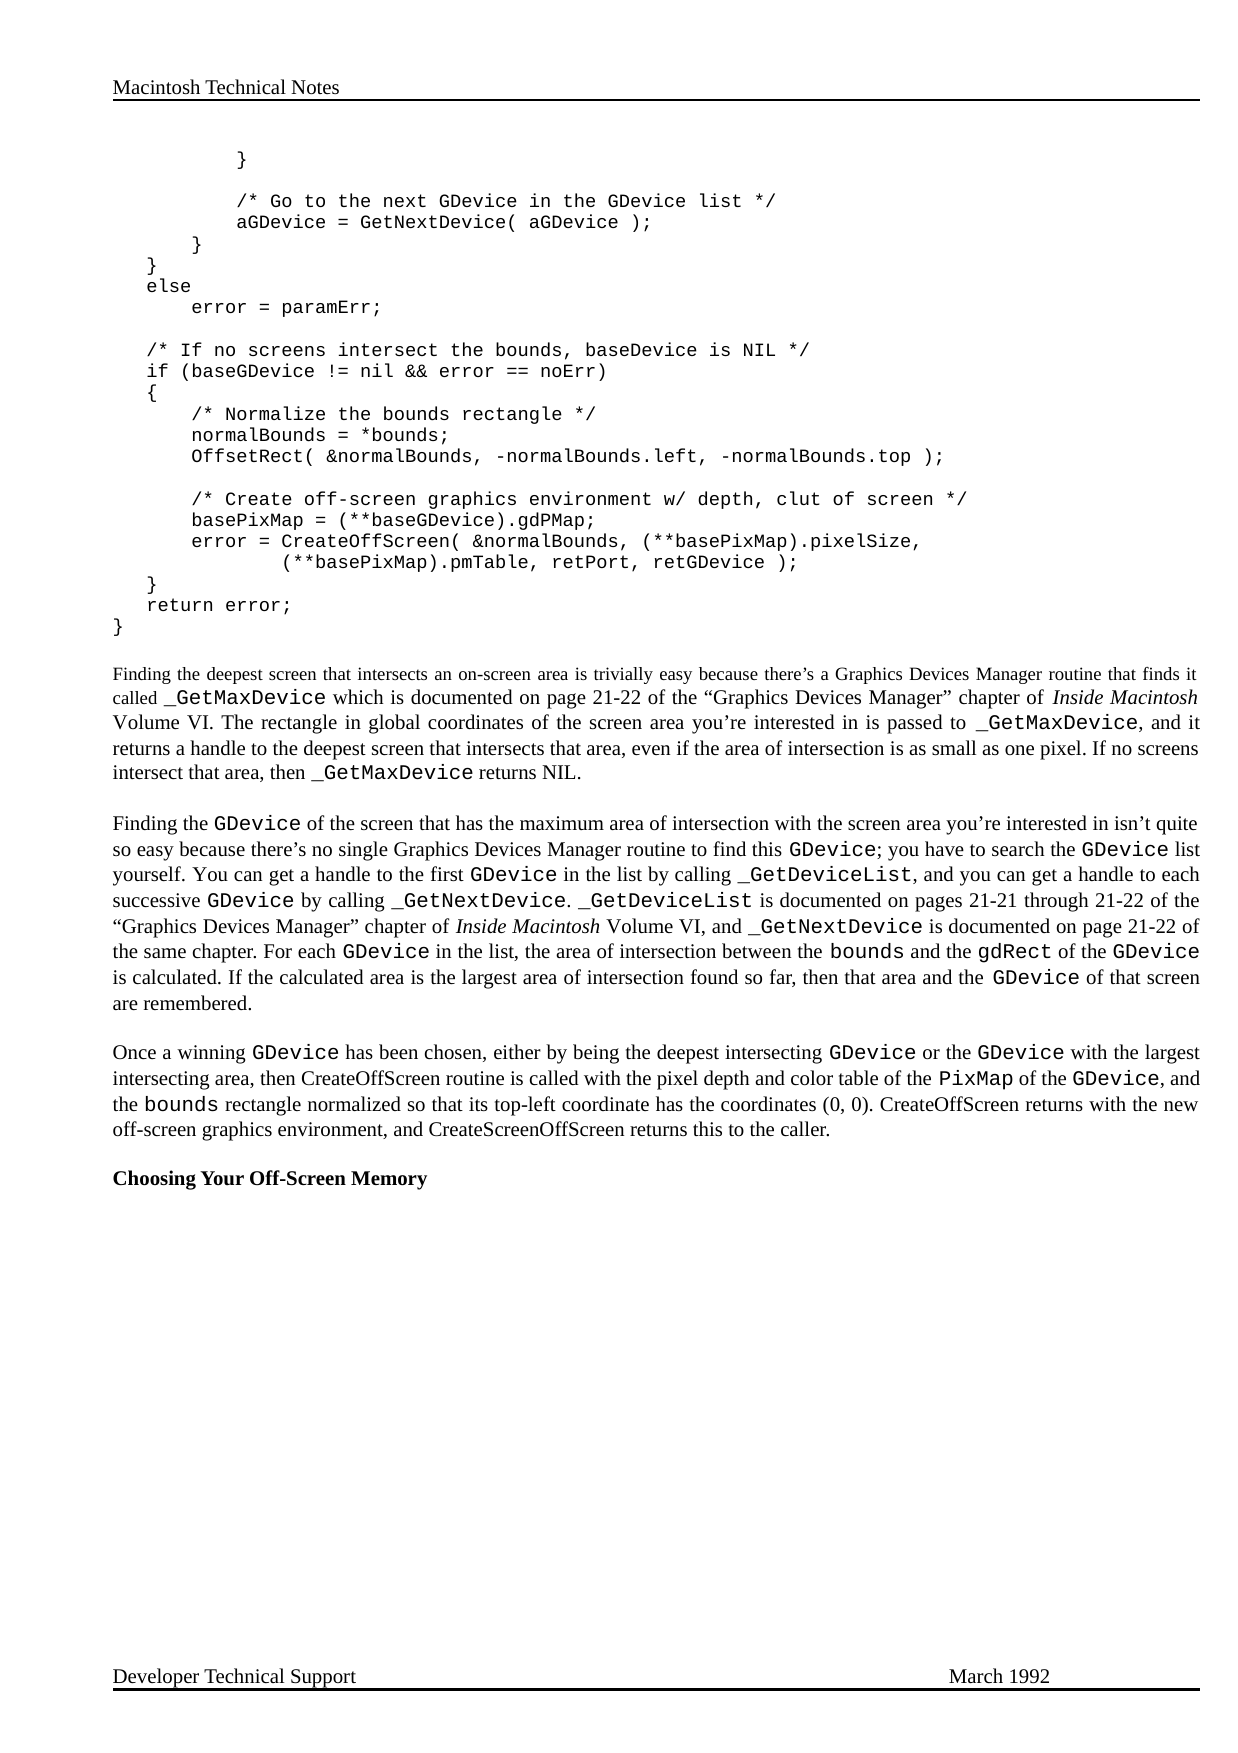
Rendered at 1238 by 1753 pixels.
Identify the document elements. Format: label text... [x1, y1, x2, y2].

text Finding the deepest screen that intersects an on-screen area is trivially easy because there’s a Graphics Devices Manager routine that finds it called _GetMaxDevice which is documented on page 21-22 of the “Graphics Devices Manager” chapter of Inside Macintosh Volume VI. The rectangle in global coordinates of the screen area you’re interested in is passed to _GetMaxDevice, and it returns a handle to the deepest screen that intersects that area, even if the area of intersection is as small as one pixel. If no screens intersect that area, then _GetMaxDevice returns NIL. [112, 663, 1200, 786]
text error = CreateOffScreen( &normalBounds, (**basePixMap).pixelSize, [112, 532, 1200, 553]
text Finding the GDevice of the screen that has the maximum area of intersection with the screen area you’re interested in isn’t quite so easy because there’s no single Graphics Devices Manager routine to find this GDevice; you have to search the GDevice list yourself. You can get a handle to the first GDevice in the list by calling _GetDeviceList, and you can get a handle to each successive GDevice by calling _GetNextDevice. _GetDeviceList is documented on pages 21-21 through 21-22 of the “Graphics Devices Manager” chapter of Inside Macintosh Volume VI, and _GetNextDevice is documented on page 21-22 of the same chapter. For each GDevice in the list, the area of intersection between the bounds and the gdRect of the GDevice is calculated. If the calculated area is the largest area of intersection found so far, then that area and the GDevice of that screen are remembered. [112, 811, 1200, 1015]
text OffsetRect( &normalBounds, -normalBounds.left, -normalBounds.top ); [112, 447, 1200, 468]
text } [112, 574, 1200, 596]
text /* Go to the next GDevice in the GDevice list */ [112, 192, 1200, 213]
text /* Create off-screen graphics environment w/ depth, clut of screen */ [112, 489, 1200, 511]
text /* If no screens intersect the bounds, baseDevice is NIL */ [112, 341, 1200, 362]
text } [112, 234, 1200, 256]
text /* Normalize the bounds rectangle */ [112, 404, 1200, 426]
text } [112, 149, 1200, 171]
text Once a winning GDevice has been chosen, either by being the deepest intersecting GDevice or the GDevice with the largest intersecting area, then CreateOffScreen routine is called with the pixel depth and color table of the PixMap of the GDevice, and the bounds rectangle normalized so that its top-left coordinate has the coordinates (0, 0). CreateOffScreen returns with the new off-screen graphics environment, and CreateScreenOffScreen returns this to the caller. [112, 1040, 1200, 1141]
text { [112, 383, 1200, 404]
text basePixMap = (**baseGDevice).gdPMap; [112, 511, 1200, 532]
text aGDevice = GetNextDevice( aGDevice ); [112, 213, 1200, 234]
text normalBounds = *bounds; [112, 426, 1200, 447]
text if (baseGDevice != nil && error == noErr) [112, 362, 1200, 383]
text error = paramErr; [112, 298, 1200, 319]
text (**basePixMap).pmTable, retPort, retGDevice ); [112, 553, 1200, 574]
text else [112, 277, 1200, 298]
text return error; [112, 596, 1200, 617]
text } [112, 256, 1200, 277]
text Choosing Your Off-Screen Memory [112, 1166, 1200, 1190]
text } [112, 617, 1200, 638]
